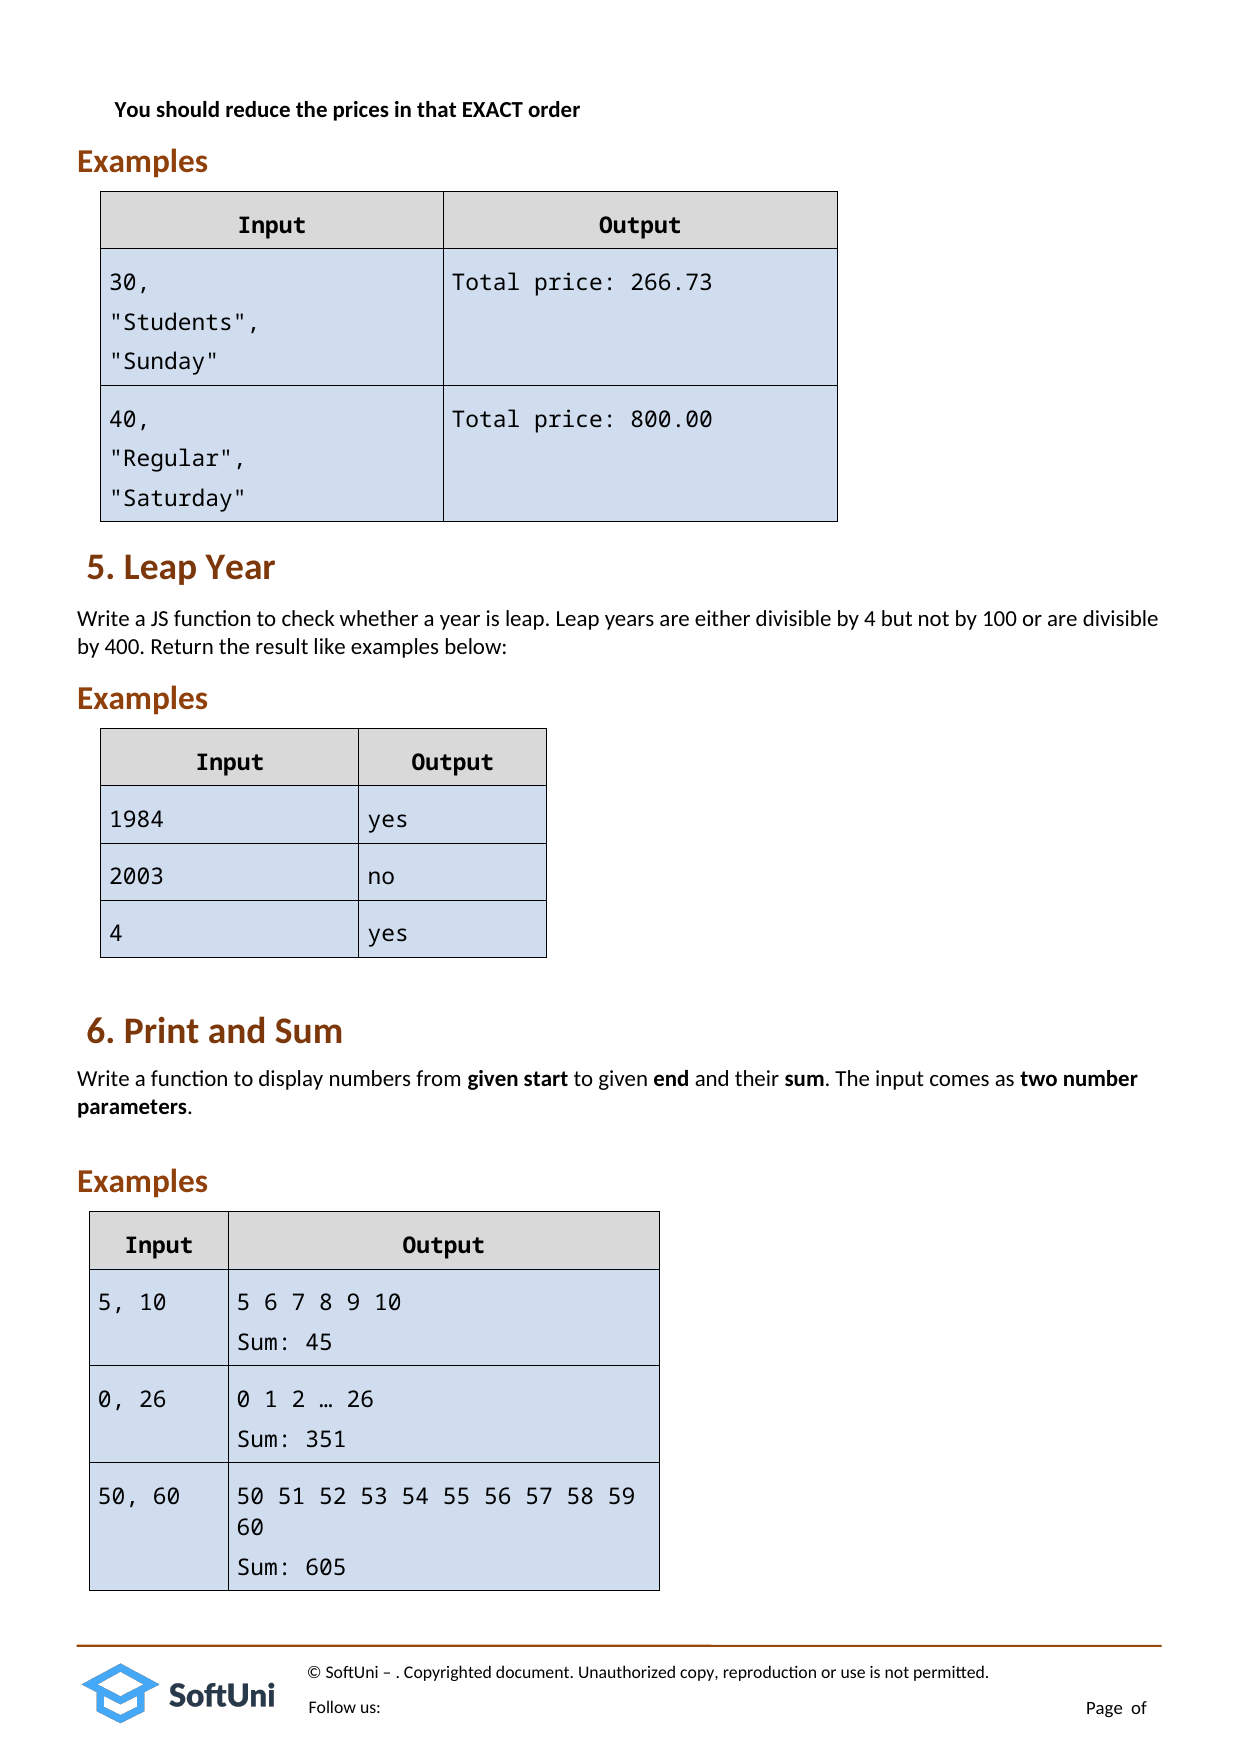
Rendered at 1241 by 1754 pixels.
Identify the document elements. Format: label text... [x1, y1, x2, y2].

table_cell 50 51 52 53 54 55 56 57 58 59 60 Sum: 605 [229, 1463, 659, 1590]
table_cell 4 [101, 901, 358, 957]
table_header Output [444, 192, 837, 248]
subtitle Examples [77, 1160, 1163, 1201]
table_cell 2003 [101, 844, 358, 900]
table_cell 5 6 7 8 9 10 Sum: 45 [229, 1270, 659, 1365]
table_header Input [101, 729, 358, 785]
table_cell no [359, 844, 546, 900]
subtitle Print and Sum [86, 1007, 1163, 1053]
table_cell 30, "Students", "Sunday" [101, 249, 443, 385]
table_cell yes [359, 786, 546, 842]
subtitle Examples [77, 677, 1163, 718]
table_cell 5, 10 [90, 1270, 228, 1365]
text Write a function to display numbers from given start to given end and their sum. The input comes as two number parameters. [77, 1064, 1163, 1120]
picture [75, 1658, 281, 1729]
table_cell Total price: 800.00 [444, 386, 837, 521]
text You should reduce the prices in that EXACT order [114, 95, 1163, 123]
table_cell yes [359, 901, 546, 957]
table_header Input [90, 1212, 228, 1268]
table_cell 50, 60 [90, 1463, 228, 1590]
table_cell 1984 [101, 786, 358, 842]
subtitle Examples [77, 140, 1163, 181]
table_cell 40, "Regular", "Saturday" [101, 386, 443, 521]
table_cell Total price: 266.73 [444, 249, 837, 385]
table_cell 0 1 2 … 26 Sum: 351 [229, 1366, 659, 1462]
text Write a JS function to check whether a year is leap. Leap years are either divisible by 4 but not by 100 or are divisible by 400. Return the result like examples below: [77, 604, 1163, 660]
table_header Output [229, 1212, 659, 1268]
table_header Output [359, 729, 546, 785]
table_cell 0, 26 [90, 1366, 228, 1462]
subtitle Leap Year [86, 543, 1163, 589]
table_header Input [101, 192, 443, 248]
